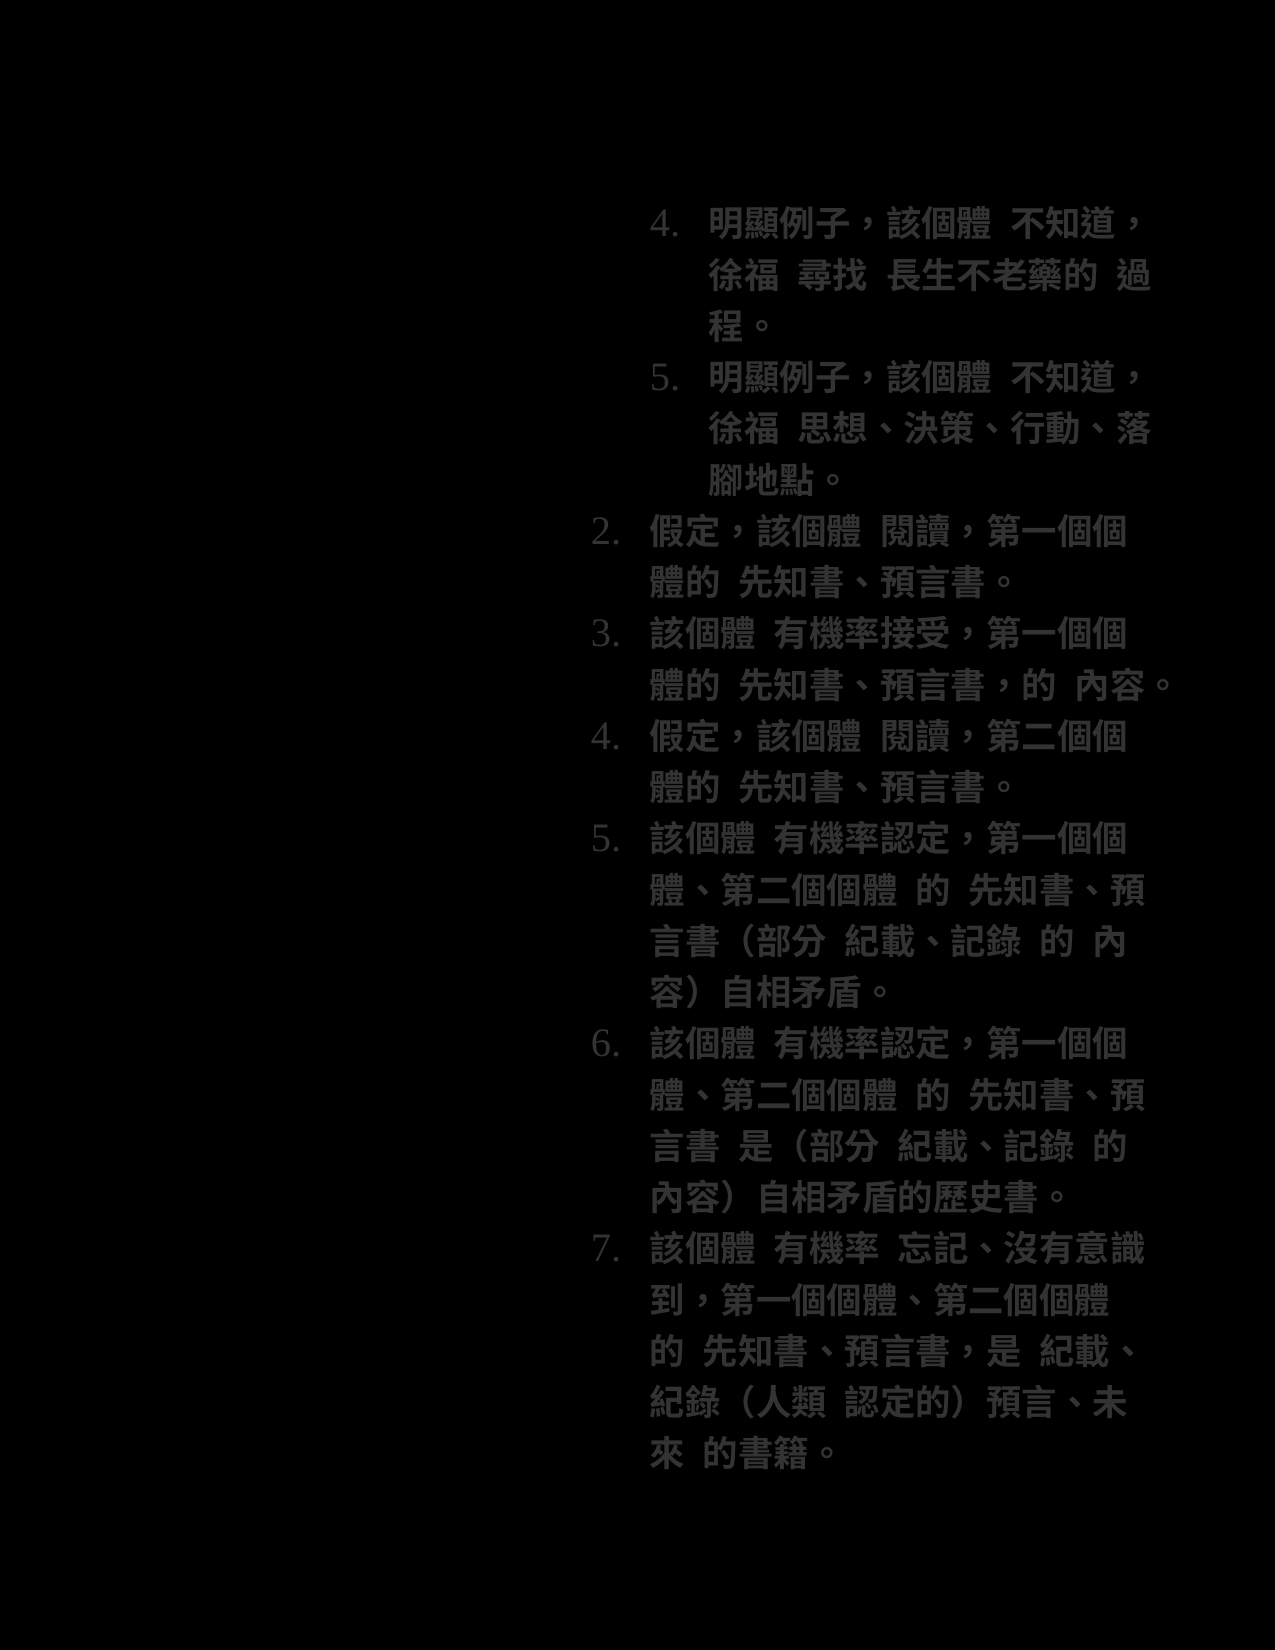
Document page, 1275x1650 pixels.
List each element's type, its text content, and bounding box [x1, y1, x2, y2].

list 假定，該個體 閱讀，第一個個體的 先知書、預言書。 [591, 503, 1157, 606]
list 該個體 有機率認定，第一個個體、第二個個體 的 先知書、預言書 是（部分 紀載、記錄 的 內容）自相矛盾的歷史書。 [591, 1016, 1157, 1221]
list 假定，該個體 閱讀，第二個個體的 先知書、預言書。 [591, 708, 1157, 811]
list 該個體 有機率 忘記、沒有意識到，第一個個體、第二個個體 的 先知書、預言書，是 紀載、紀錄（人類 認定的）預言、未來 的書籍。 [591, 1221, 1157, 1477]
list 明顯例子，該個體 不知道，徐福 尋找 長生不老藥的 過程。 [649, 196, 1157, 349]
list 該個體 有機率接受，第一個個體的 先知書、預言書，的 內容。 [591, 606, 1157, 708]
list 該個體 有機率認定，第一個個體、第二個個體 的 先知書、預言書（部分 紀載、記錄 的 內容）自相矛盾。 [591, 811, 1157, 1016]
list 明顯例子，該個體 不知道，徐福 思想、決策、行動、落腳地點。 [649, 349, 1157, 503]
